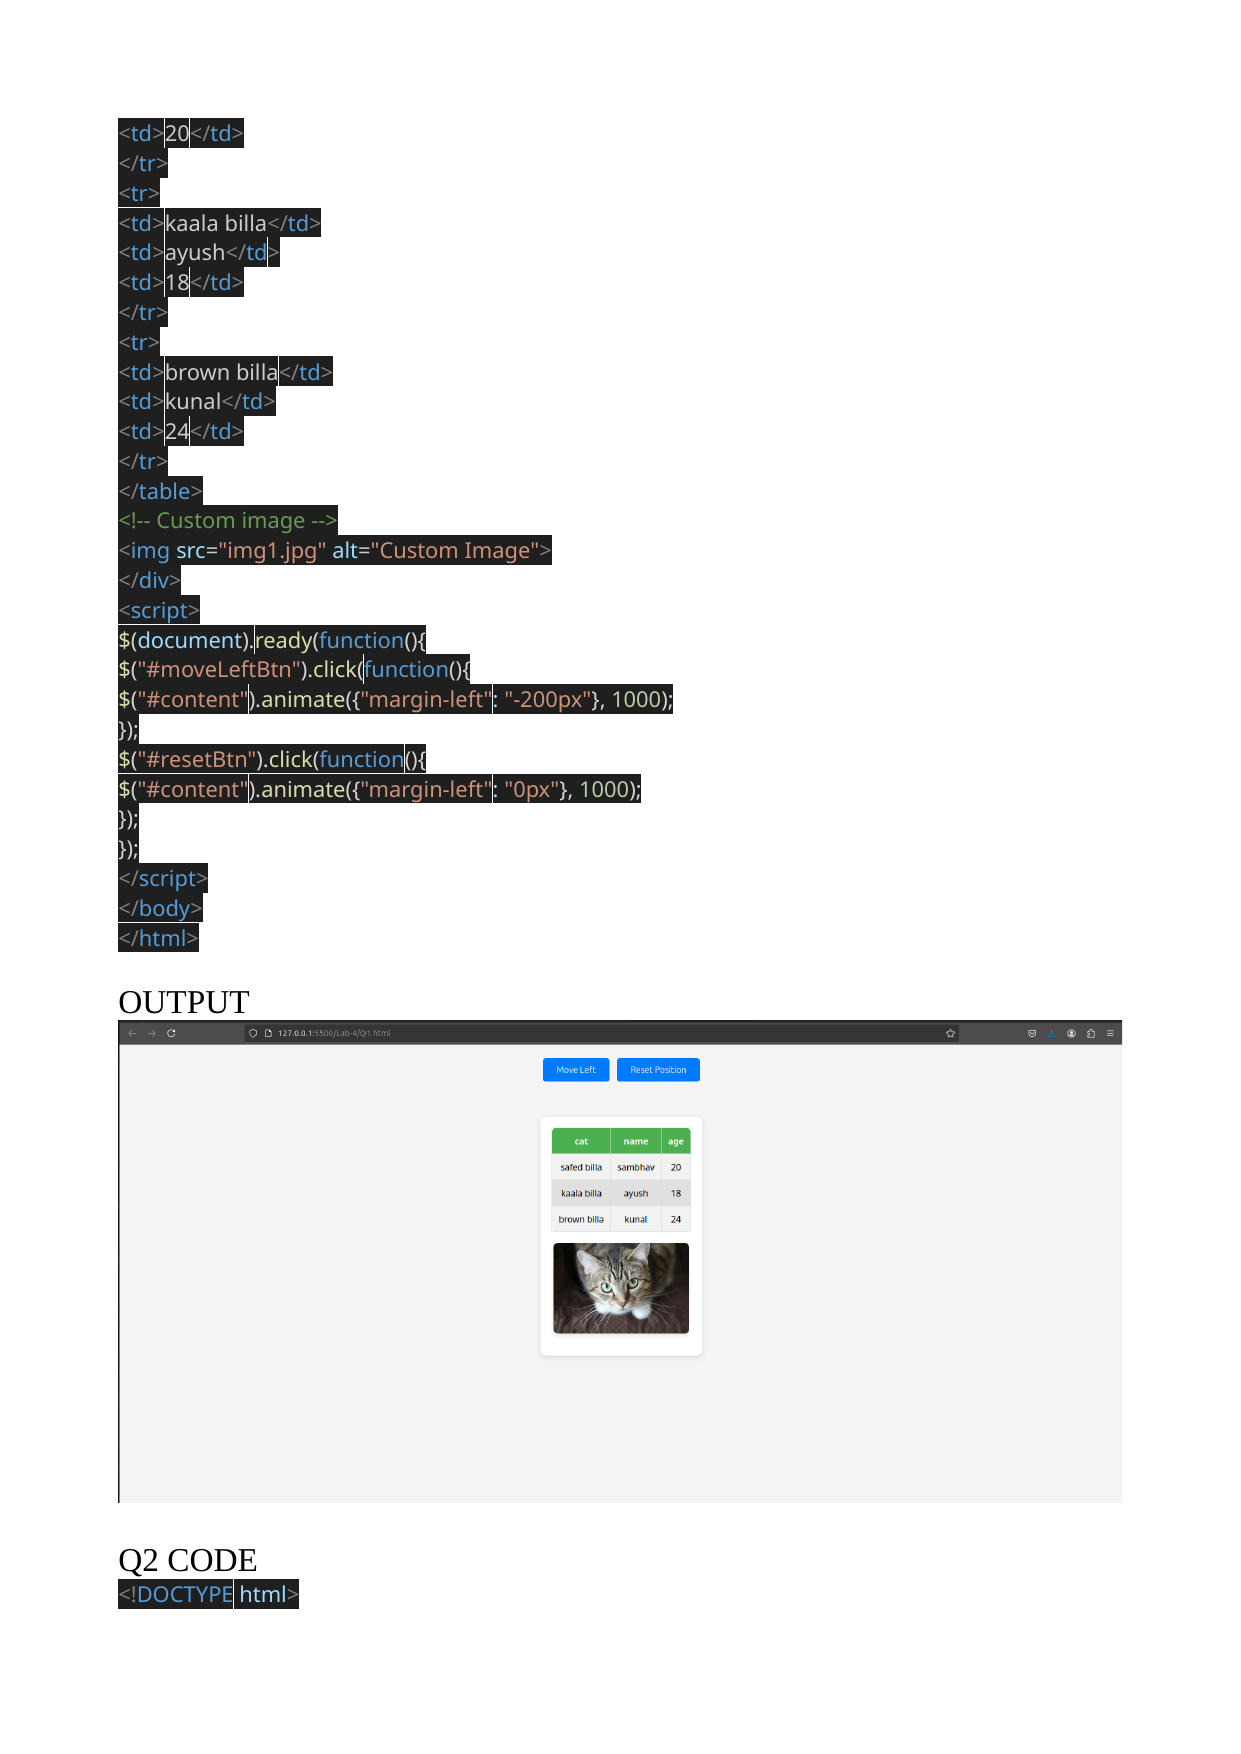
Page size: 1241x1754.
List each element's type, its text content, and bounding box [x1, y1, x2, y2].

text $(document).ready(function(){ [118, 624, 1122, 654]
text }); [118, 803, 1122, 833]
text <img src="img1.jpg" alt="Custom Image"> [118, 535, 1122, 565]
text <tr> [118, 178, 1122, 207]
picture [118, 1020, 1123, 1503]
text <!DOCTYPE html> [118, 1579, 1122, 1609]
text </script> [118, 863, 1122, 893]
text $("#moveLeftBtn").click(function(){ [118, 654, 1122, 684]
text </tr> [118, 148, 1122, 178]
text }); [118, 833, 1122, 863]
text </tr> [118, 446, 1122, 476]
text $("#content").animate({"margin-left": "0px"}, 1000); [118, 773, 1122, 803]
text <tr> [118, 327, 1122, 356]
text <td>18</td> [118, 267, 1122, 297]
text <td>brown billa</td> [118, 356, 1122, 386]
text Q2 CODE [118, 1541, 1122, 1579]
text <td>24</td> [118, 416, 1122, 446]
text <!-- Custom image --> [118, 505, 1122, 535]
text </div> [118, 565, 1122, 595]
text </html> [118, 922, 1122, 952]
text </tr> [118, 297, 1122, 327]
text <td>ayush</td> [118, 237, 1122, 267]
text $("#resetBtn").click(function(){ [118, 744, 1122, 773]
text }); [118, 714, 1122, 744]
text <td>20</td> [118, 118, 1122, 148]
text <td>kaala billa</td> [118, 207, 1122, 237]
text <td>kunal</td> [118, 386, 1122, 416]
text $("#content").animate({"margin-left": "-200px"}, 1000); [118, 684, 1122, 714]
text OUTPUT [118, 982, 1122, 1020]
text </body> [118, 893, 1122, 922]
text </table> [118, 476, 1122, 505]
text <script> [118, 595, 1122, 624]
